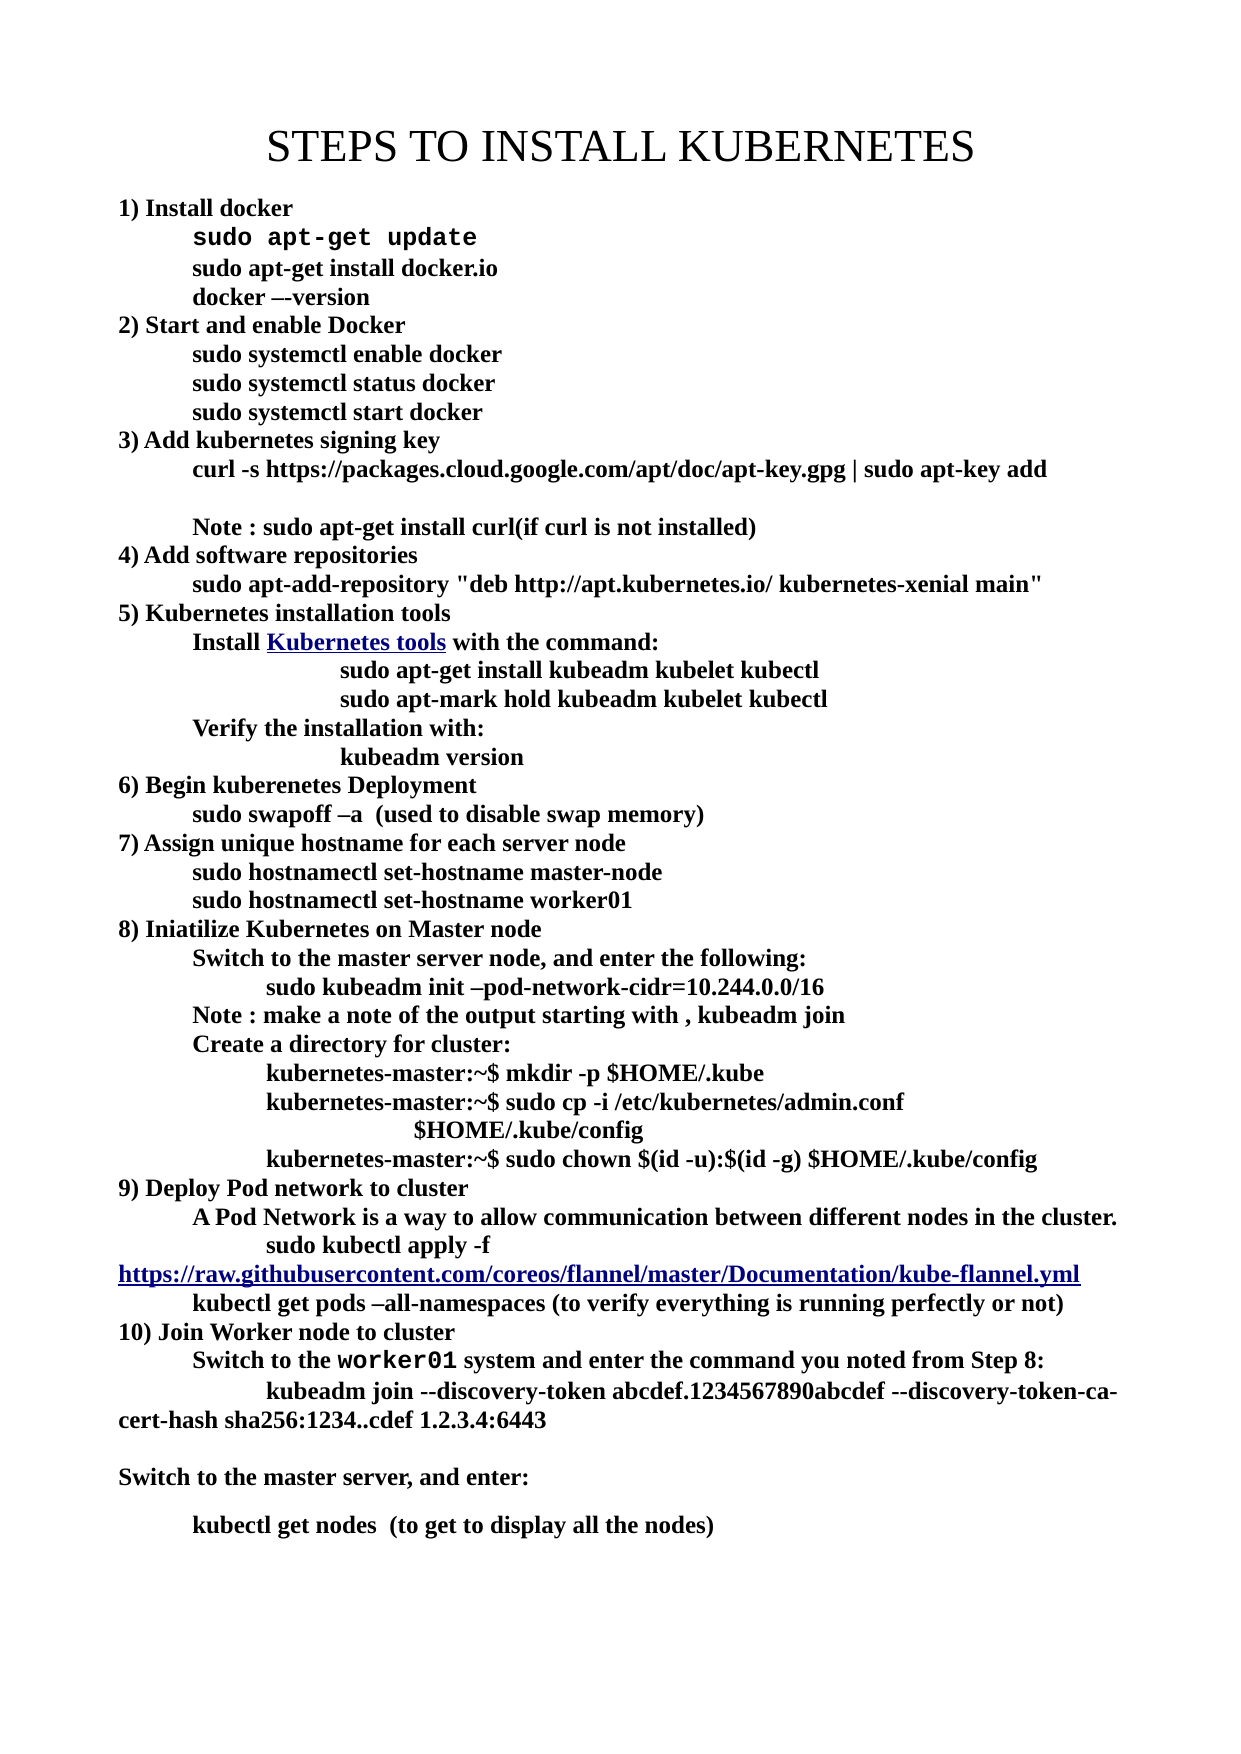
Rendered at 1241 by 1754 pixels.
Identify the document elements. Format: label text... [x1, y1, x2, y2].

text 10) Join Worker node to cluster [118, 1317, 1122, 1345]
text A Pod Network is a way to allow communication between different nodes in the cluster. [118, 1202, 1122, 1230]
text sudo kubectl apply -f https://raw.githubusercontent.com/coreos/flannel/master/Documentation/kube-flannel.yml [118, 1230, 1122, 1288]
text Install Kubernetes tools with the command: [118, 627, 1122, 655]
text sudo hostnamectl set-hostname worker01 [118, 885, 1122, 914]
text 2) Start and enable Docker [118, 310, 1122, 339]
text Switch to the master server node, and enter the following: [118, 943, 1122, 972]
text sudo swapoff –a (used to disable swap memory) [118, 799, 1122, 828]
text 6) Begin kuberenetes Deployment [118, 770, 1122, 799]
text kubernetes-master:~$ sudo cp -i /etc/kubernetes/admin.conf $HOME/.kube/config [118, 1087, 1122, 1144]
text sudo apt-get install docker.io [118, 253, 1122, 282]
text 1) Install docker [118, 193, 1122, 222]
text kubectl get nodes (to get to display all the nodes) [118, 1510, 1122, 1539]
text sudo kubeadm init –pod-network-cidr=10.244.0.0/16 [118, 972, 1122, 1000]
text kubeadm version [118, 742, 1122, 770]
text Switch to the master server, and enter: [118, 1462, 1122, 1491]
text Verify the installation with: [118, 713, 1122, 742]
text kubernetes-master:~$ sudo chown $(id -u):$(id -g) $HOME/.kube/config [118, 1144, 1122, 1173]
text 4) Add software repositories [118, 540, 1122, 569]
text kubectl get pods –all-namespaces (to verify everything is running perfectly or not) [118, 1288, 1122, 1317]
text sudo apt-add-repository "deb http://apt.kubernetes.io/ kubernetes-xenial main" [118, 569, 1122, 598]
text Create a directory for cluster: [118, 1029, 1122, 1058]
text sudo apt-get update [118, 222, 1122, 253]
text Note : make a note of the output starting with , kubeadm join [118, 1000, 1122, 1029]
text 8) Iniatilize Kubernetes on Master node [118, 914, 1122, 943]
text sudo systemctl status docker [118, 368, 1122, 397]
text sudo systemctl enable docker [118, 339, 1122, 368]
text kubernetes-master:~$ mkdir -p $HOME/.kube [118, 1058, 1122, 1087]
text sudo hostnamectl set-hostname master-node [118, 857, 1122, 885]
text sudo apt-mark hold kubeadm kubelet kubectl [118, 684, 1122, 713]
text Note : sudo apt-get install curl(if curl is not installed) [118, 512, 1122, 540]
text Switch to the worker01 system and enter the command you noted from Step 8: [118, 1345, 1122, 1376]
text 5) Kubernetes installation tools [118, 598, 1122, 627]
text sudo systemctl start docker [118, 397, 1122, 425]
text STEPS TO INSTALL KUBERNETES [118, 118, 1122, 171]
text curl -s https://packages.cloud.google.com/apt/doc/apt-key.gpg | sudo apt-key add [118, 454, 1122, 483]
text kubeadm join --discovery-token abcdef.1234567890abcdef --discovery-token-ca-cert-hash sha256:1234..cdef 1.2.3.4:6443 [118, 1376, 1122, 1434]
text sudo apt-get install kubeadm kubelet kubectl [118, 655, 1122, 684]
text 3) Add kubernetes signing key [118, 425, 1122, 454]
text 7) Assign unique hostname for each server node [118, 828, 1122, 857]
text 9) Deploy Pod network to cluster [118, 1173, 1122, 1202]
text docker –-version [118, 282, 1122, 310]
